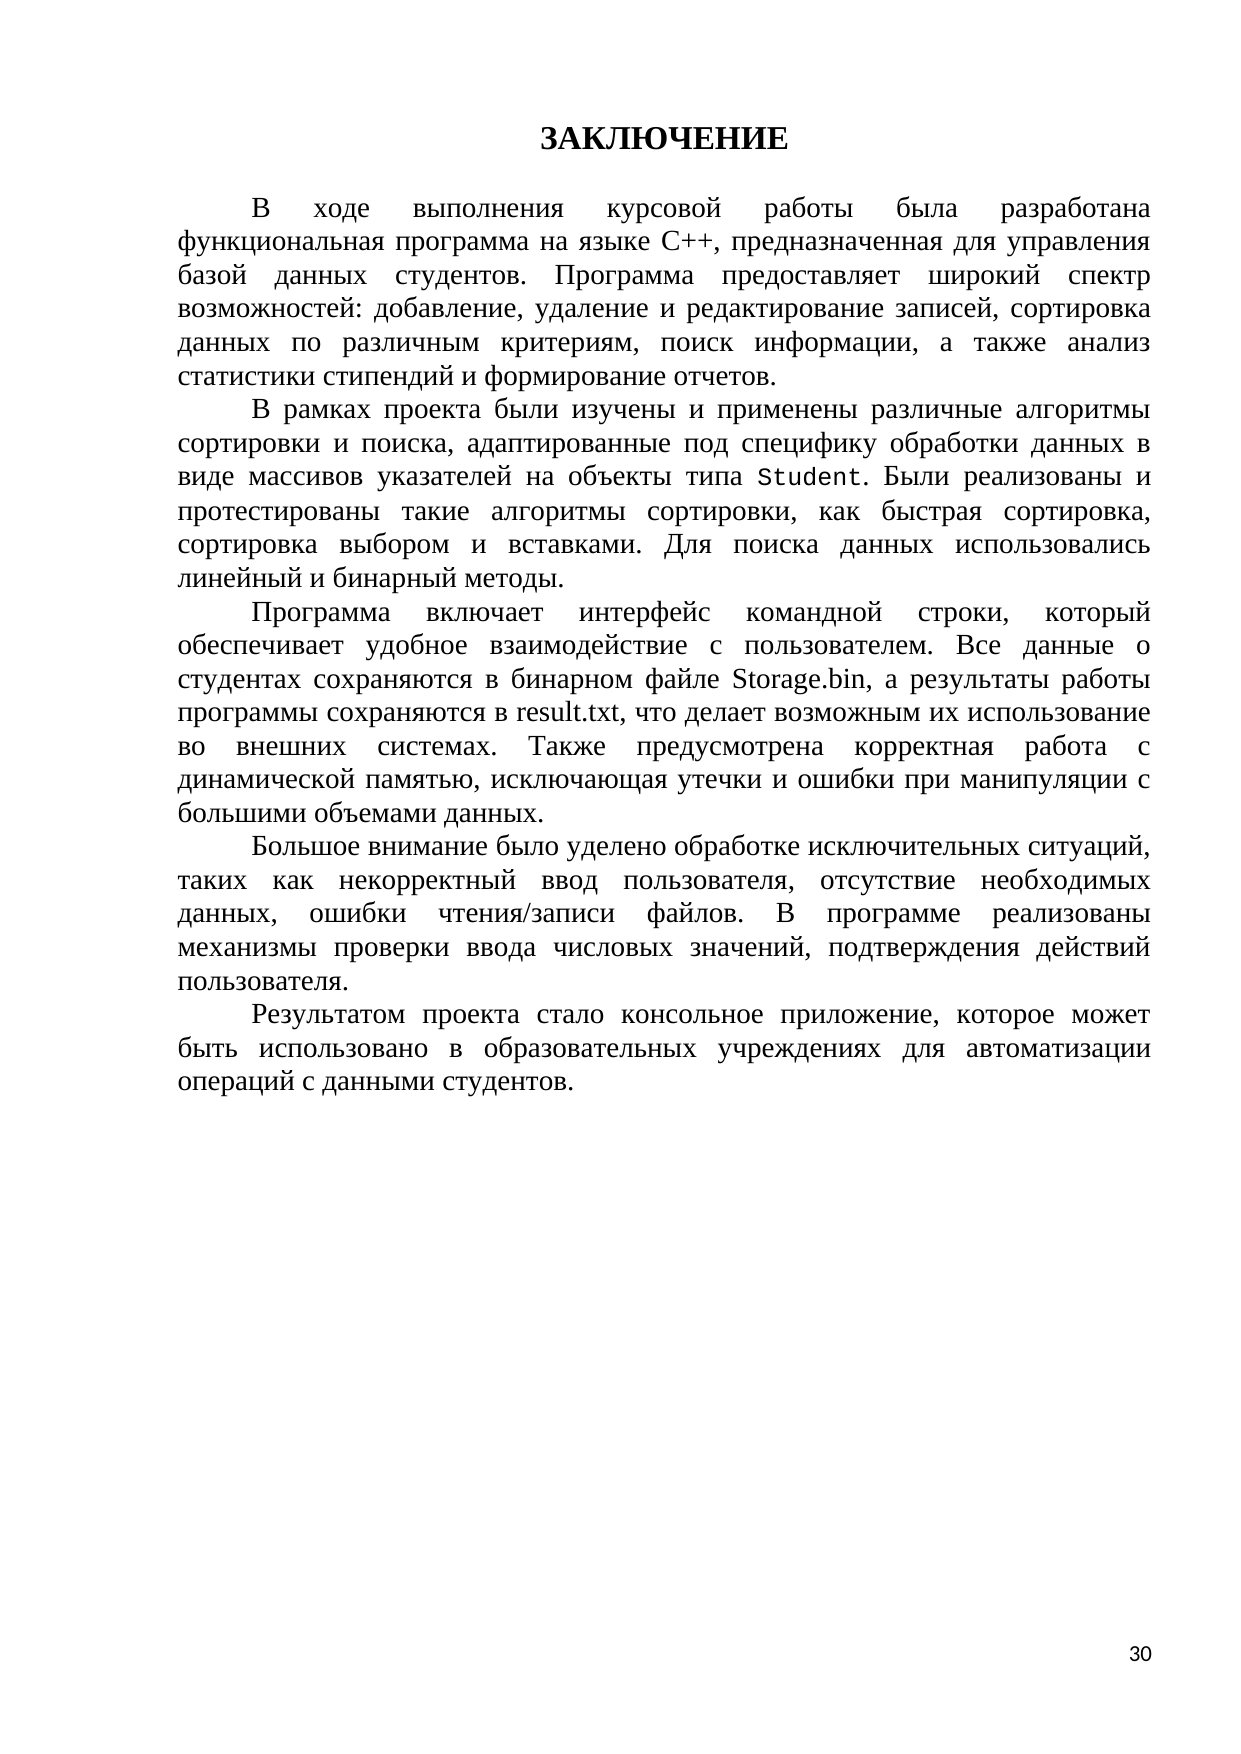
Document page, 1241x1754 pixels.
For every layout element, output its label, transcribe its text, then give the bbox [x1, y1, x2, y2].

text Большое внимание было уделено обработке исключительных ситуаций, таких как некорректный ввод пользователя, отсутствие необходимых данных, ошибки чтения/записи файлов. В программе реализованы механизмы проверки ввода числовых значений, подтверждения действий пользователя. [177, 828, 1152, 996]
text В ходе выполнения курсовой работы была разработана функциональная программа на языке C++, предназначенная для управления базой данных студентов. Программа предоставляет широкий спектр возможностей: добавление, удаление и редактирование записей, сортировка данных по различным критериям, поиск информации, а также анализ статистики стипендий и формирование отчетов. [177, 190, 1152, 391]
text Результатом проекта стало консольное приложение, которое может быть использовано в образовательных учреждениях для автоматизации операций с данными студентов. [177, 996, 1152, 1097]
subtitle Заключение [177, 118, 1152, 156]
text Программа включает интерфейс командной строки, который обеспечивает удобное взаимодействие с пользователем. Все данные о студентах сохраняются в бинарном файле Storage.bin, а результаты работы программы сохраняются в result.txt, что делает возможным их использование во внешних системах. Также предусмотрена корректная работа с динамической памятью, исключающая утечки и ошибки при манипуляции с большими объемами данных. [177, 594, 1152, 828]
text В рамках проекта были изучены и применены различные алгоритмы сортировки и поиска, адаптированные под специфику обработки данных в виде массивов указателей на объекты типа Student. Были реализованы и протестированы такие алгоритмы сортировки, как быстрая сортировка, сортировка выбором и вставками. Для поиска данных использовались линейный и бинарный методы. [177, 391, 1152, 594]
